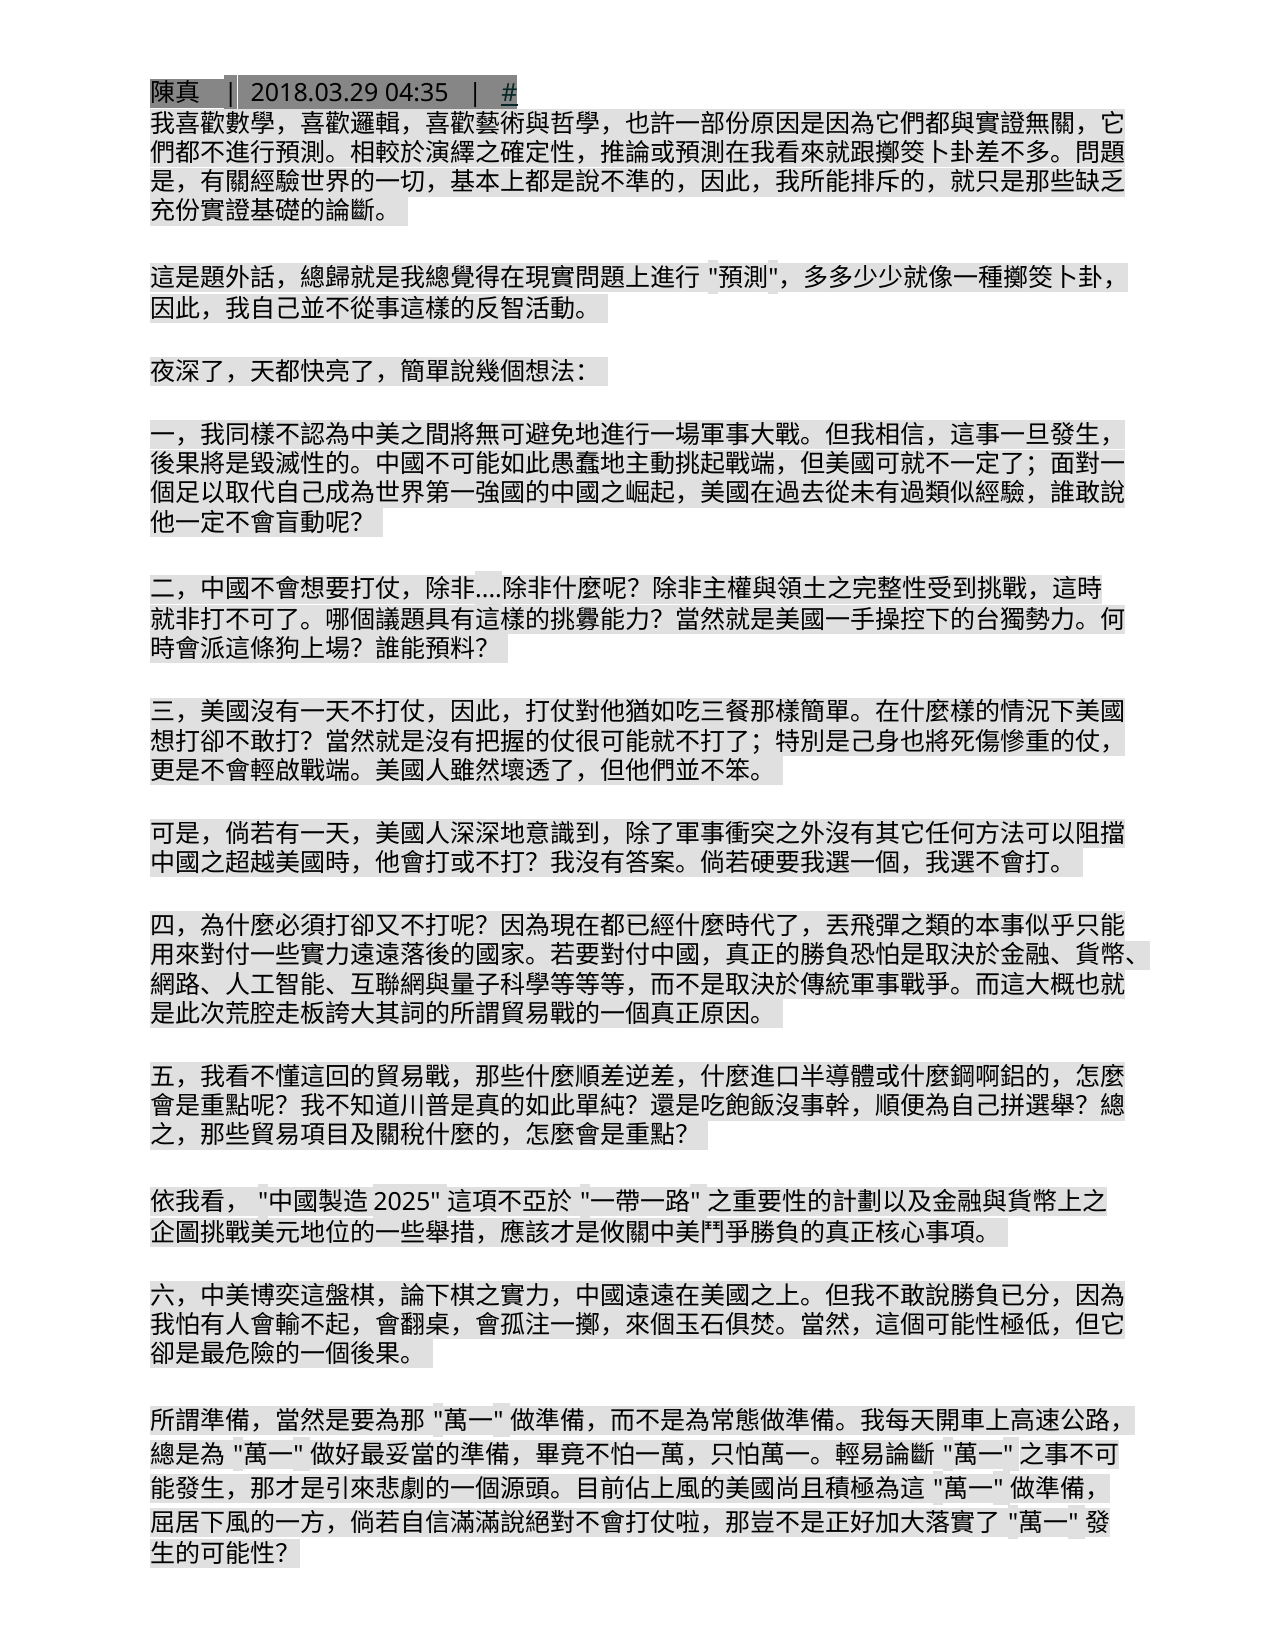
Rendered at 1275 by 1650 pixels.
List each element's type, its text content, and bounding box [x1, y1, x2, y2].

text 我喜歡數學，喜歡邏輯，喜歡藝術與哲學，也許一部份原因是因為它們都與實證無關，它們都不進行預測。相較於演繹之確定性，推論或預測在我看來就跟擲筊卜卦差不多。問題是，有關經驗世界的一切，基本上都是說不準的，因此，我所能排斥的，就只是那些缺乏充份實證基礎的論斷。 這是題外話，總歸就是我總覺得在現實問題上進行 "預測"，多多少少就像一種擲筊卜卦，因此，我自己並不從事這樣的反智活動。 夜深了，天都快亮了，簡單說幾個想法： 一，我同樣不認為中美之間將無可避免地進行一場軍事大戰。但我相信，這事一旦發生，後果將是毀滅性的。中國不可能如此愚蠢地主動挑起戰端，但美國可就不一定了；面對一個足以取代自己成為世界第一強國的中國之崛起，美國在過去從未有過類似經驗，誰敢說他一定不會盲動呢？ 二，中國不會想要打仗，除非....除非什麼呢？除非主權與領土之完整性受到挑戰，這時就非打不可了。哪個議題具有這樣的挑釁能力？當然就是美國一手操控下的台獨勢力。何時會派這條狗上場？誰能預料？ 三，美國沒有一天不打仗，因此，打仗對他猶如吃三餐那樣簡單。在什麼樣的情況下美國想打卻不敢打？當然就是沒有把握的仗很可能就不打了；特別是己身也將死傷慘重的仗，更是不會輕啟戰端。美國人雖然壞透了，但他們並不笨。 可是，倘若有一天，美國人深深地意識到，除了軍事衝突之外沒有其它任何方法可以阻擋中國之超越美國時，他會打或不打？我沒有答案。倘若硬要我選一個，我選不會打。 四，為什麼必須打卻又不打呢？因為現在都已經什麼時代了，丟飛彈之類的本事似乎只能用來對付一些實力遠遠落後的國家。若要對付中國，真正的勝負恐怕是取決於金融、貨幣、網路、人工智能、互聯網與量子科學等等等，而不是取決於傳統軍事戰爭。而這大概也就是此次荒腔走板誇大其詞的所謂貿易戰的一個真正原因。 五，我看不懂這回的貿易戰，那些什麼順差逆差，什麼進口半導體或什麼鋼啊鋁的，怎麼會是重點呢？我不知道川普是真的如此單純？還是吃飽飯沒事幹，順便為自己拼選舉？總之，那些貿易項目及關稅什麼的，怎麼會是重點？ 依我看， "中國製造2025" 這項不亞於 "一帶一路" 之重要性的計劃以及金融與貨幣上之企圖挑戰美元地位的一些舉措，應該才是攸關中美鬥爭勝負的真正核心事項。 六，中美博奕這盤棋，論下棋之實力，中國遠遠在美國之上。但我不敢說勝負已分，因為我怕有人會輸不起，會翻桌，會孤注一擲，來個玉石俱焚。當然，這個可能性極低，但它卻是最危險的一個後果。 所謂準備，當然是要為那 "萬一" 做準備，而不是為常態做準備。我每天開車上高速公路，總是為 "萬一" 做好最妥當的準備，畢竟不怕一萬，只怕萬一。輕易論斷 "萬一" 之事不可能發生，那才是引來悲劇的一個源頭。目前佔上風的美國尚且積極為這 "萬一" 做準備，屈居下風的一方，倘若自信滿滿說絕對不會打仗啦，那豈不是正好加大落實了 "萬一" 發生的可能性？ [150, 109, 1125, 1568]
text 陳真 | 2018.03.29 04:35 | # [150, 75, 1125, 109]
